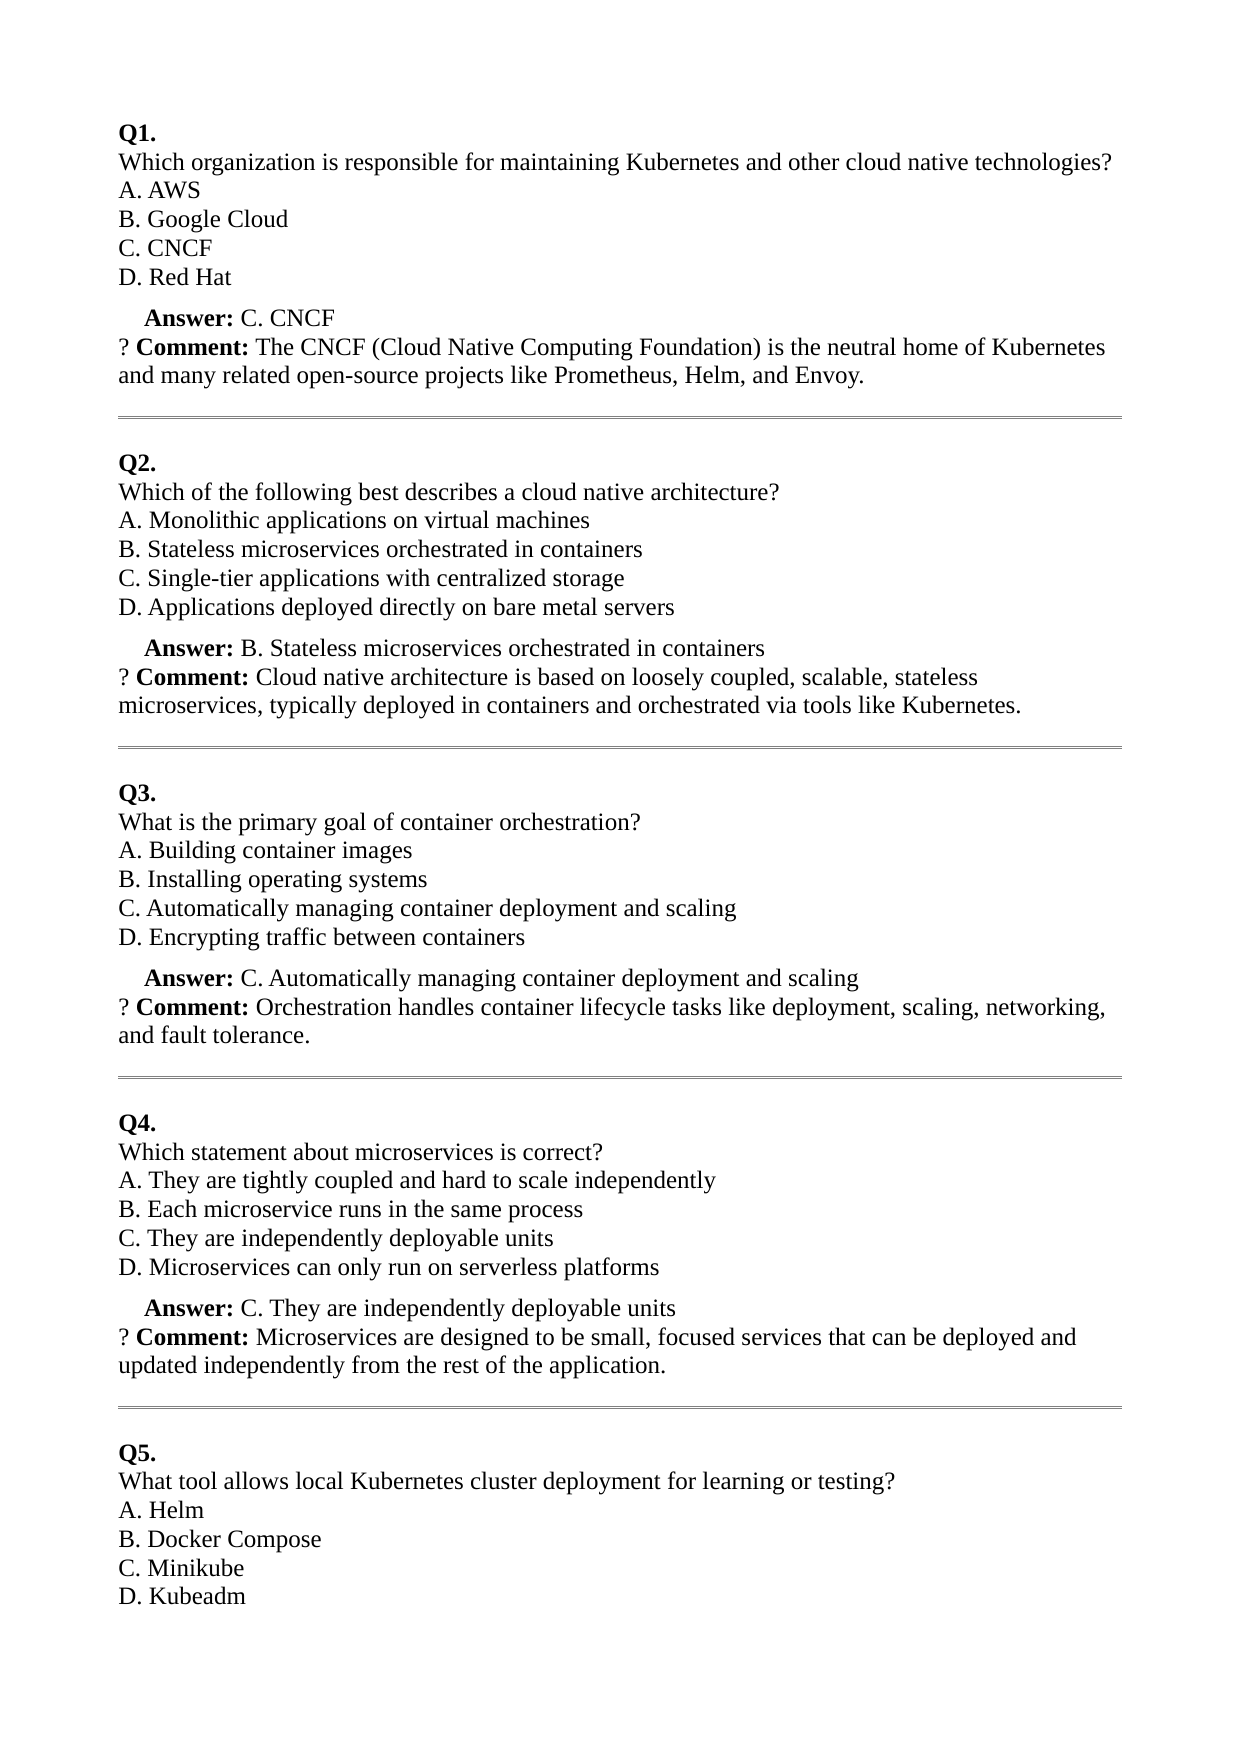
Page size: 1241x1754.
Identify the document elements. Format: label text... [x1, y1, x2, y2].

text ✅ Answer: B. Stateless microservices orchestrated in containers ? Comment: Cloud native architecture is based on loosely coupled, scalable, stateless microservices, typically deployed in containers and orchestrated via tools like Kubernetes. [118, 633, 1122, 719]
text Q4. Which statement about microservices is correct? A. They are tightly coupled and hard to scale independently B. Each microservice runs in the same process C. They are independently deployable units D. Microservices can only run on serverless platforms [118, 1108, 1122, 1280]
text Q3. What is the primary goal of container orchestration? A. Building container images B. Installing operating systems C. Automatically managing container deployment and scaling D. Encrypting traffic between containers [118, 778, 1122, 950]
text Q1. Which organization is responsible for maintaining Kubernetes and other cloud native technologies? A. AWS B. Google Cloud C. CNCF D. Red Hat [118, 118, 1122, 291]
text ✅ Answer: C. They are independently deployable units ? Comment: Microservices are designed to be small, focused services that can be deployed and updated independently from the rest of the application. [118, 1293, 1122, 1379]
text ✅ Answer: C. CNCF ? Comment: The CNCF (Cloud Native Computing Foundation) is the neutral home of Kubernetes and many related open-source projects like Prometheus, Helm, and Envoy. [118, 303, 1122, 389]
text ✅ Answer: C. Automatically managing container deployment and scaling ? Comment: Orchestration handles container lifecycle tasks like deployment, scaling, networking, and fault tolerance. [118, 963, 1122, 1049]
text Q2. Which of the following best describes a cloud native architecture? A. Monolithic applications on virtual machines B. Stateless microservices orchestrated in containers C. Single-tier applications with centralized storage D. Applications deployed directly on bare metal servers [118, 448, 1122, 621]
text Q5. What tool allows local Kubernetes cluster deployment for learning or testing? A. Helm B. Docker Compose C. Minikube D. Kubeadm [118, 1438, 1122, 1610]
